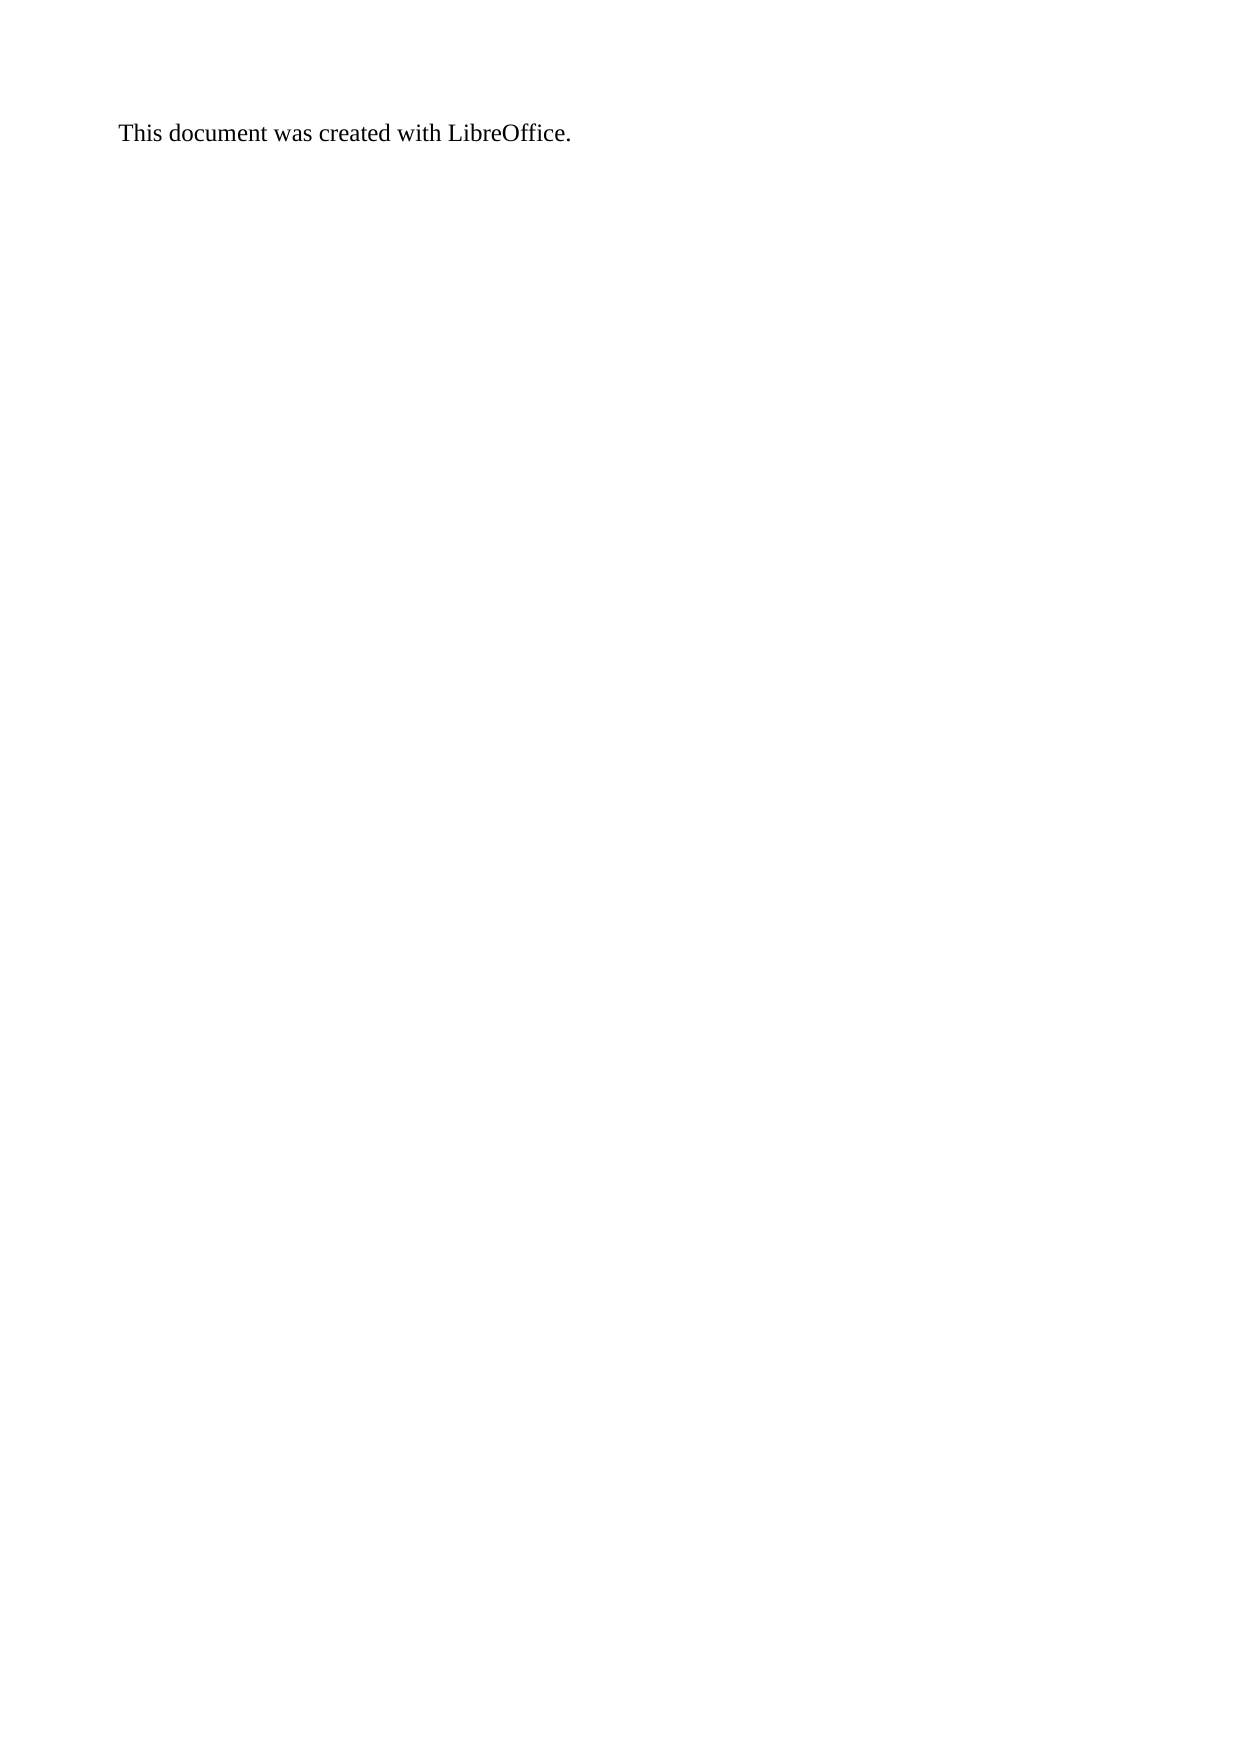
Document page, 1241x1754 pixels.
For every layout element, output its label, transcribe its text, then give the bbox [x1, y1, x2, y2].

text This document was created with LibreOffice. [118, 118, 1122, 147]
